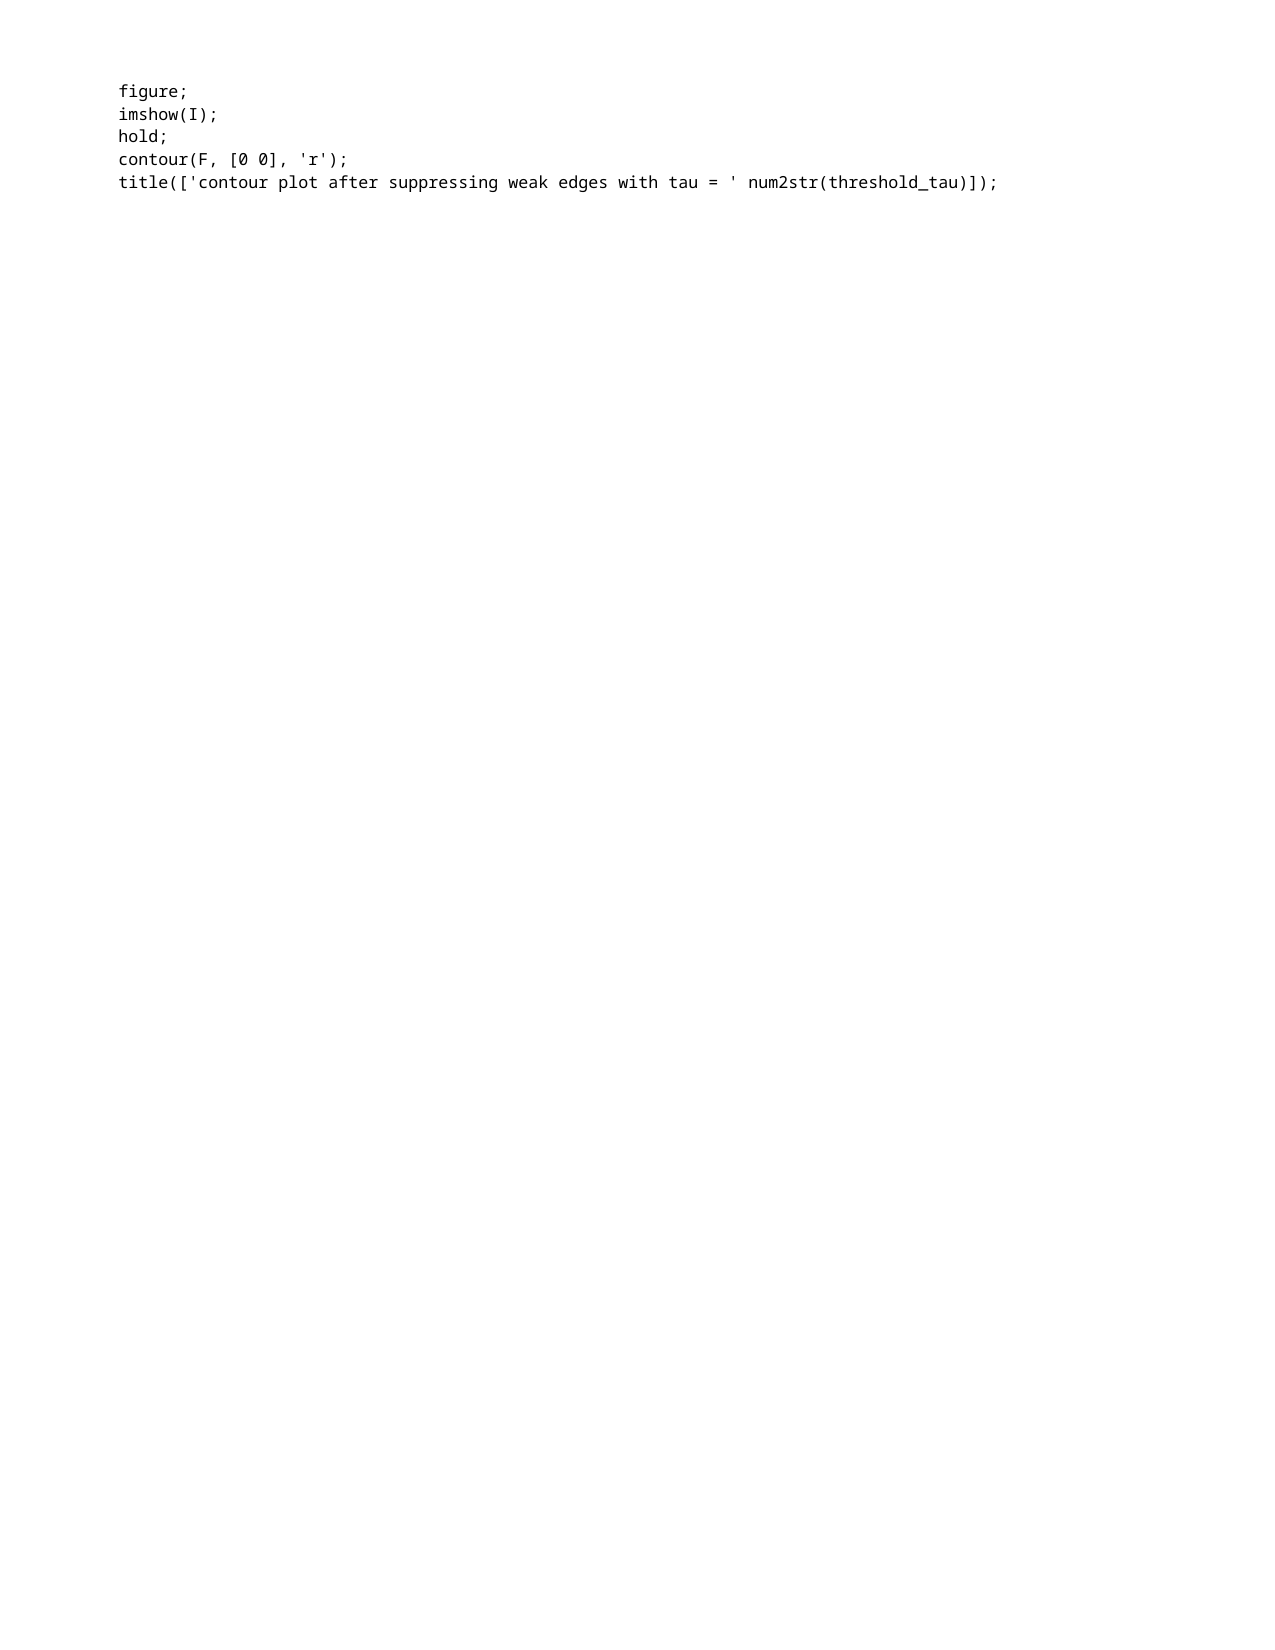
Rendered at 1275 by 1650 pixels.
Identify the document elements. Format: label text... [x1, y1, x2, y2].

text contour(F, [0 0], 'r'); [118, 148, 1157, 170]
text imshow(I); [118, 102, 1157, 125]
text hold; [118, 125, 1157, 148]
text figure; [118, 79, 1157, 102]
text title(['contour plot after suppressing weak edges with tau = ' num2str(threshold_tau)]); [118, 170, 1157, 193]
